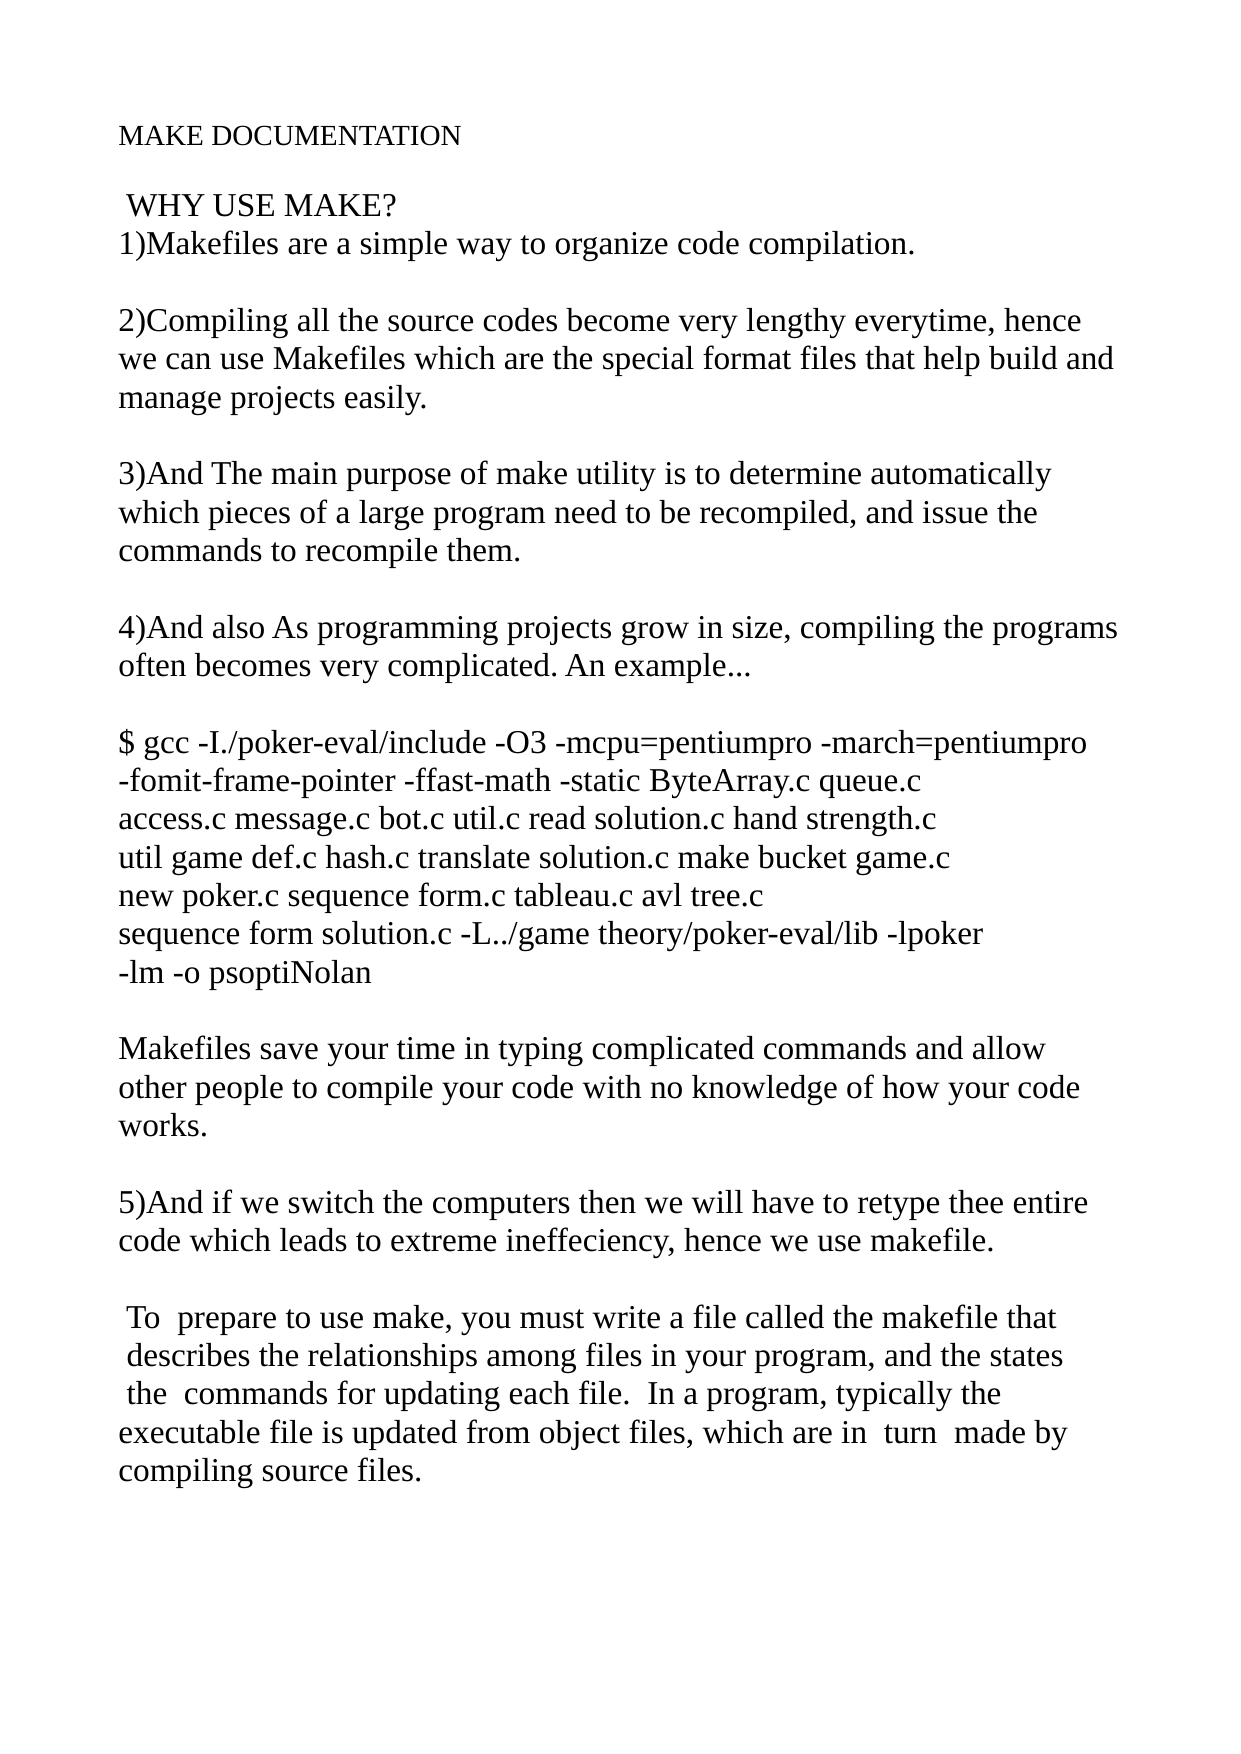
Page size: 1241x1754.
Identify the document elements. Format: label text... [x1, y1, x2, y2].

text sequence form solution.c -L../game theory/poker-eval/lib -lpoker [118, 913, 1122, 952]
text often becomes very complicated. An example... [118, 645, 1122, 683]
text access.c message.c bot.c util.c read solution.c hand strength.c [118, 798, 1122, 837]
text util game def.c hash.c translate solution.c make bucket game.c [118, 837, 1122, 875]
text MAKE DOCUMENTATION [118, 118, 1122, 152]
text $ gcc -I./poker-eval/include -O3 -mcpu=pentiumpro -march=pentiumpro [118, 722, 1122, 760]
text -fomit-frame-pointer -ffast-math -static ByteArray.c queue.c [118, 760, 1122, 798]
text the commands for updating each file. In a program, typically the executable file is updated from object files, which are in turn made by compiling source files. [118, 1373, 1122, 1488]
text describes the relationships among files in your program, and the states [118, 1335, 1122, 1373]
text To prepare to use make, you must write a file called the makefile that [118, 1297, 1122, 1335]
text new poker.c sequence form.c tableau.c avl tree.c [118, 875, 1122, 913]
text 4)And also As programming projects grow in size, compiling the programs [118, 607, 1122, 645]
text 3)And The main purpose of make utility is to determine automatically which pieces of a large program need to be recompiled, and issue the commands to recompile them. [118, 453, 1122, 568]
text -lm -o psoptiNolan [118, 952, 1122, 990]
text Makefiles save your time in typing complicated commands and allow other people to compile your code with no knowledge of how your code works. [118, 1028, 1122, 1143]
text 1)Makefiles are a simple way to organize code compilation. [118, 223, 1122, 262]
text 5)And if we switch the computers then we will have to retype thee entire code which leads to extreme ineffeciency, hence we use makefile. [118, 1182, 1122, 1258]
text 2)Compiling all the source codes become very lengthy everytime, hence we can use Makefiles which are the special format files that help build and manage projects easily. [118, 300, 1122, 415]
text WHY USE MAKE? [118, 185, 1122, 223]
